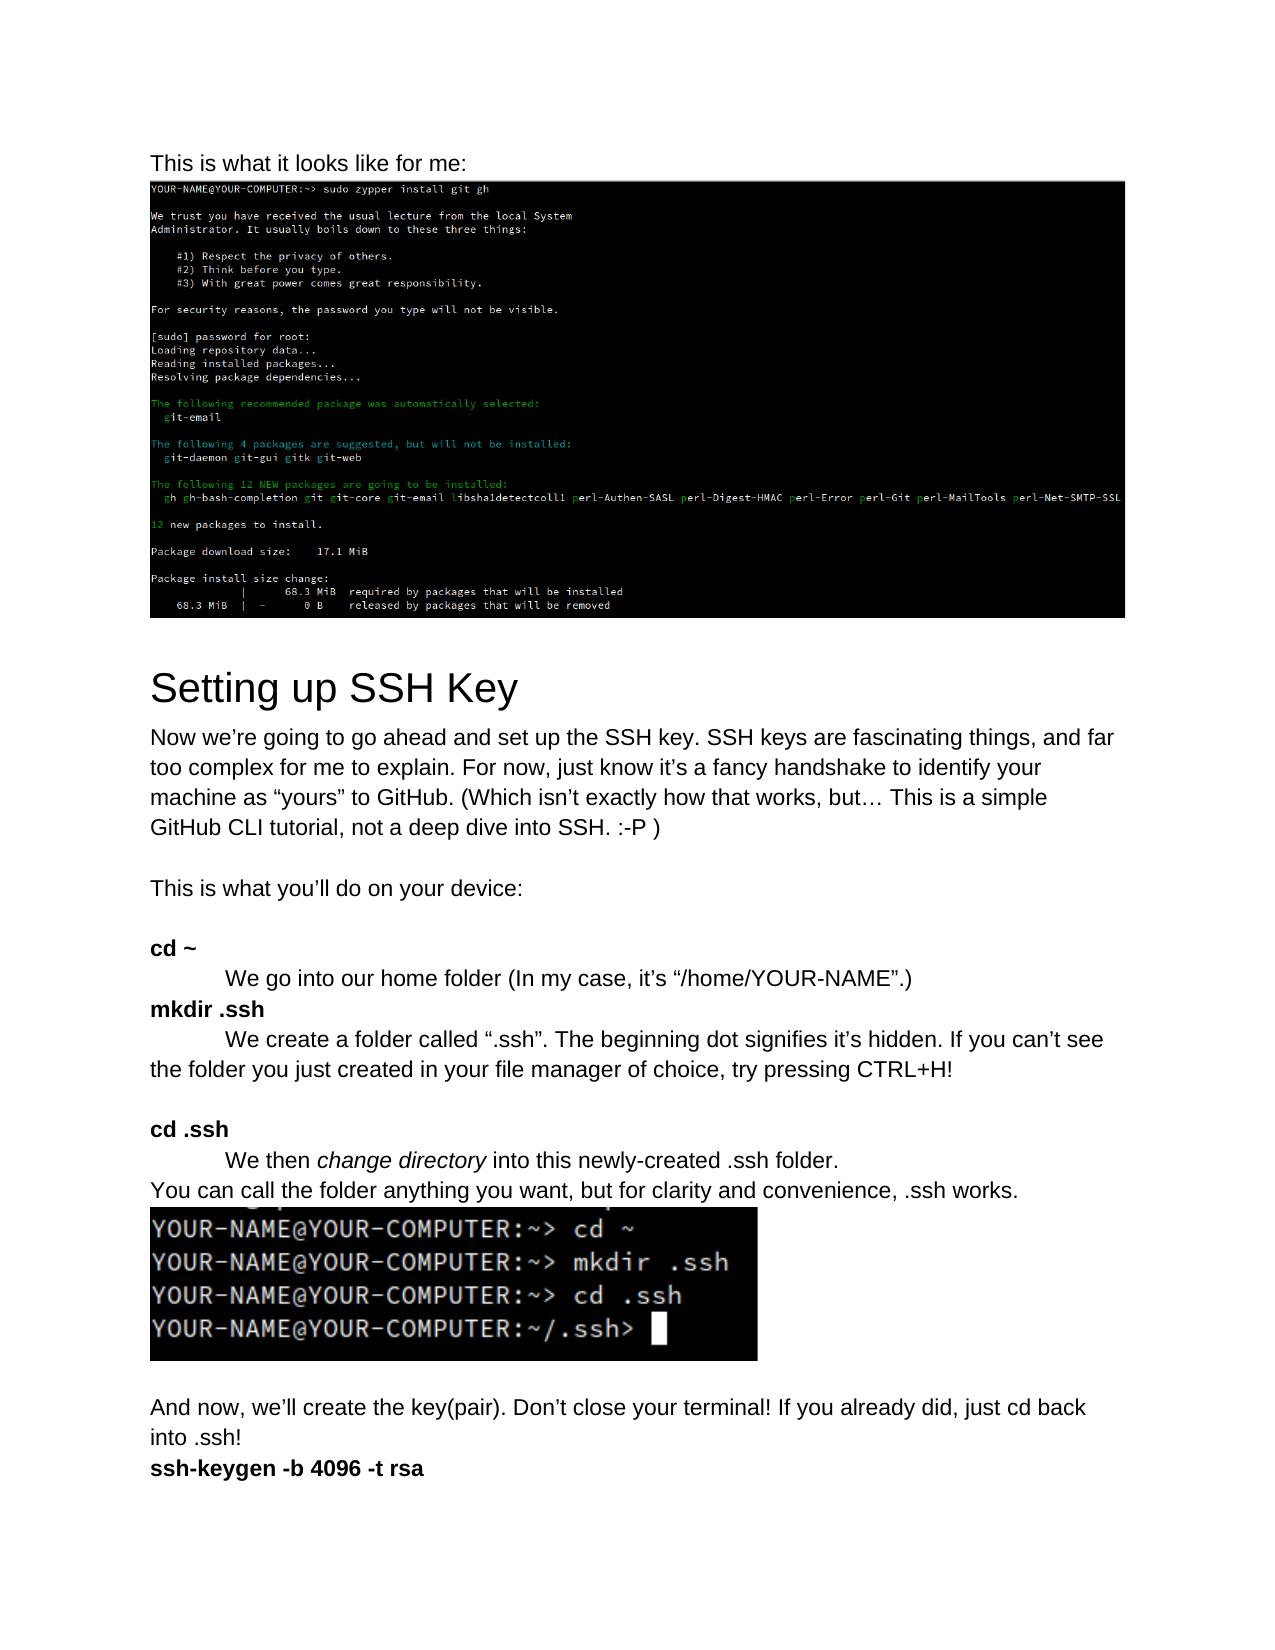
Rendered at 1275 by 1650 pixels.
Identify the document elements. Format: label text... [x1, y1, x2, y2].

text And now, we’ll create the key(pair). Don’t close your terminal! If you already did, just cd back into .ssh! [150, 1394, 1125, 1451]
text cd ~ [150, 935, 1125, 961]
picture [150, 1207, 758, 1361]
text You can call the folder anything you want, but for clarity and convenience, .ssh works. [150, 1177, 1125, 1203]
picture [150, 180, 1125, 618]
subtitle Setting up SSH Key [150, 663, 1125, 711]
text This is what it looks like for me: [150, 150, 1125, 180]
text mkdir .ssh [150, 996, 1125, 1022]
text We go into our home folder (In my case, it’s “/home/YOUR-NAME”.) [150, 965, 1125, 992]
text We then change directory into this newly-created .ssh folder. [150, 1147, 1125, 1173]
text cd .ssh [150, 1116, 1125, 1143]
text Now we’re going to go ahead and set up the SSH key. SSH keys are fascinating things, and far too complex for me to explain. For now, just know it’s a fancy handshake to identify your machine as “yours” to GitHub. (Which isn’t exactly how that works, but… This is a simple GitHub CLI tutorial, not a deep dive into SSH. :-P ) [150, 724, 1125, 841]
text We create a folder called “.ssh”. The beginning dot signifies it’s hidden. If you can’t see the folder you just created in your file manager of choice, try pressing CTRL+H! [150, 1026, 1125, 1082]
text This is what you’ll do on your device: [150, 875, 1125, 901]
text ssh-keygen -b 4096 -t rsa [150, 1454, 1125, 1481]
